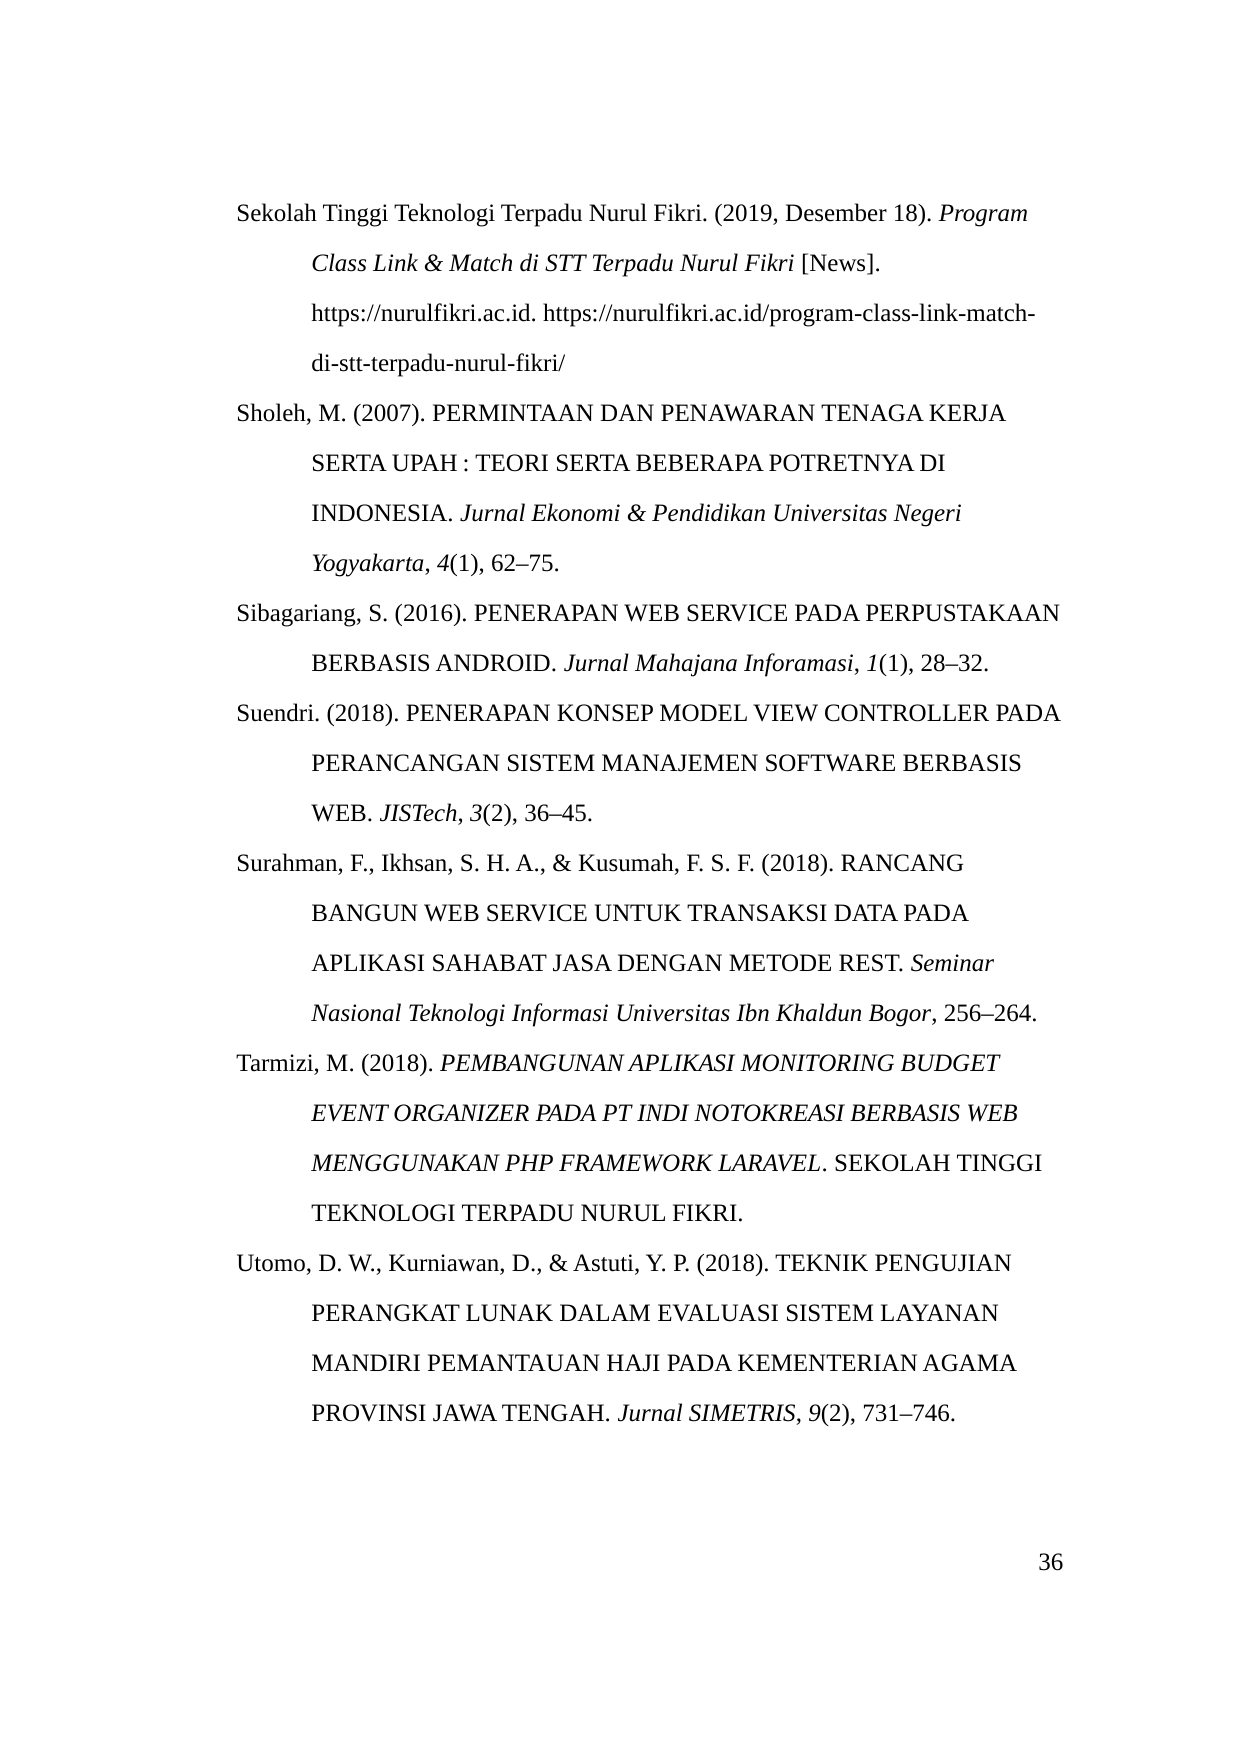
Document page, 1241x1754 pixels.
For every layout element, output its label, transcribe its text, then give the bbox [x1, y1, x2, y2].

text Tarmizi, M. (2018). PEMBANGUNAN APLIKASI MONITORING BUDGET EVENT ORGANIZER PADA PT INDI NOTOKREASI BERBASIS WEB MENGGUNAKAN PHP FRAMEWORK LARAVEL. SEKOLAH TINGGI TEKNOLOGI TERPADU NURUL FIKRI. [236, 1027, 1063, 1227]
text Sholeh, M. (2007). PERMINTAAN DAN PENAWARAN TENAGA KERJA SERTA UPAH : TEORI SERTA BEBERAPA POTRETNYA DI INDONESIA. Jurnal Ekonomi & Pendidikan Universitas Negeri Yogyakarta, 4(1), 62–75. [236, 377, 1063, 577]
text Surahman, F., Ikhsan, S. H. A., & Kusumah, F. S. F. (2018). RANCANG BANGUN WEB SERVICE UNTUK TRANSAKSI DATA PADA APLIKASI SAHABAT JASA DENGAN METODE REST. Seminar Nasional Teknologi Informasi Universitas Ibn Khaldun Bogor, 256–264. [236, 827, 1063, 1027]
text Sekolah Tinggi Teknologi Terpadu Nurul Fikri. (2019, Desember 18). Program Class Link & Match di STT Terpadu Nurul Fikri [News]. https://nurulfikri.ac.id. https://nurulfikri.ac.id/program-class-link-match-di-stt-terpadu-nurul-fikri/ [236, 177, 1063, 377]
text Utomo, D. W., Kurniawan, D., & Astuti, Y. P. (2018). TEKNIK PENGUJIAN PERANGKAT LUNAK DALAM EVALUASI SISTEM LAYANAN MANDIRI PEMANTAUAN HAJI PADA KEMENTERIAN AGAMA PROVINSI JAWA TENGAH. Jurnal SIMETRIS, 9(2), 731–746. [236, 1227, 1063, 1427]
text Sibagariang, S. (2016). PENERAPAN WEB SERVICE PADA PERPUSTAKAAN BERBASIS ANDROID. Jurnal Mahajana Inforamasi, 1(1), 28–32. [236, 577, 1063, 677]
text Suendri. (2018). PENERAPAN KONSEP MODEL VIEW CONTROLLER PADA PERANCANGAN SISTEM MANAJEMEN SOFTWARE BERBASIS WEB. JISTech, 3(2), 36–45. [236, 677, 1063, 827]
